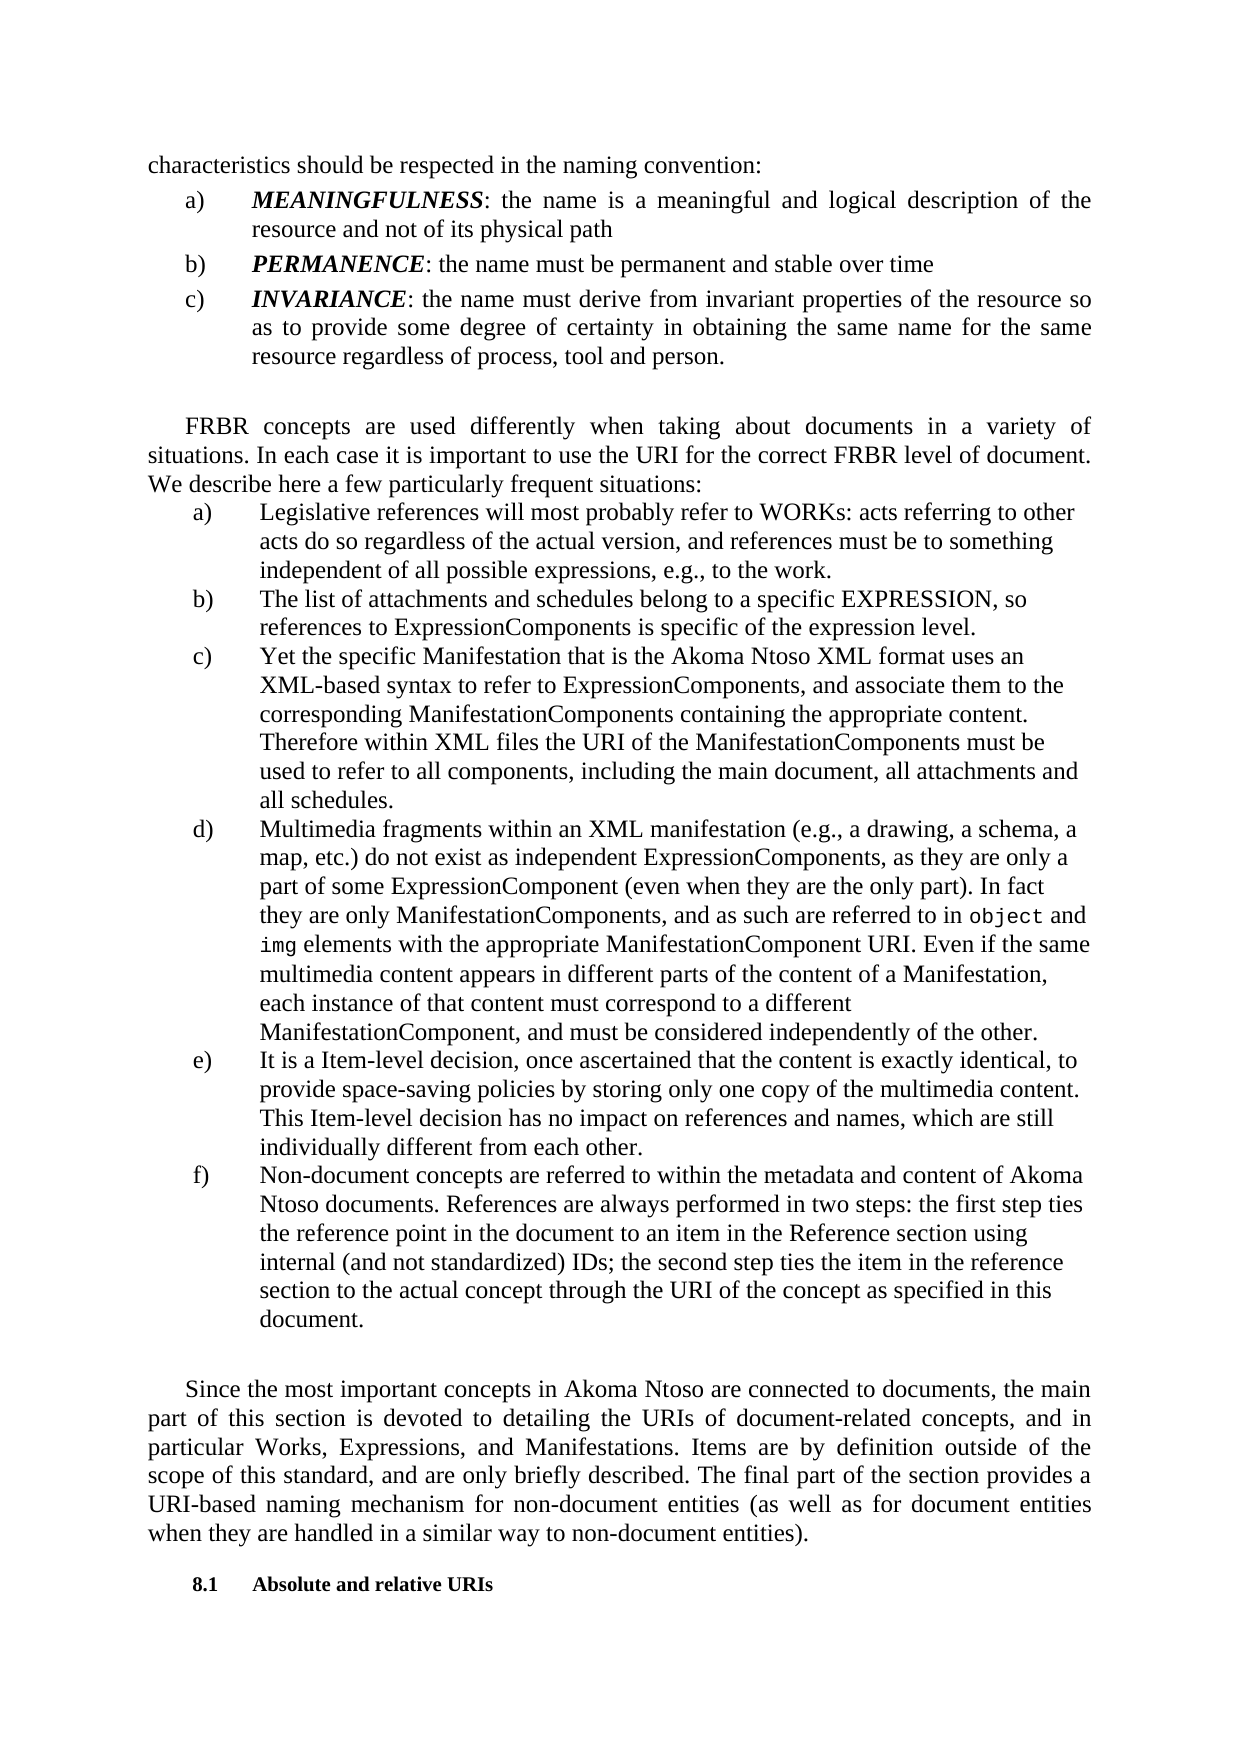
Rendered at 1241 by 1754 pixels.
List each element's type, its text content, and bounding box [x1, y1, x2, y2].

text FRBR concepts are used differently when taking about documents in a variety of situations. In each case it is important to use the URI for the correct FRBR level of document. We describe here a few particularly frequent situations: [148, 411, 1092, 497]
list PERMANENCE: the name must be permanent and stable over time [185, 249, 1092, 277]
list Yet the specific Manifestation that is the Akoma Ntoso XML format uses an XML-based syntax to refer to ExpressionComponents, and associate them to the corresponding ManifestationComponents containing the appropriate content. Therefore within XML files the URI of the ManifestationComponents must be used to refer to all components, including the main document, all attachments and all schedules. [193, 641, 1092, 814]
list INVARIANCE: the name must derive from invariant properties of the resource so as to provide some degree of certainty in obtaining the same name for the same resource regardless of process, tool and person. [185, 284, 1092, 370]
subtitle Absolute and relative URIs [192, 1572, 1092, 1596]
list Non-document concepts are referred to within the metadata and content of Akoma Ntoso documents. References are always performed in two steps: the first step ties the reference point in the document to an item in the Reference section using internal (and not standardized) IDs; the second step ties the item in the reference section to the actual concept through the URI of the concept as specified in this document. [193, 1160, 1092, 1333]
text characteristics should be respected in the naming convention: [148, 150, 1092, 179]
text Since the most important concepts in Akoma Ntoso are connected to documents, the main part of this section is devoted to detailing the URIs of document-related concepts, and in particular Works, Expressions, and Manifestations. Items are by definition outside of the scope of this standard, and are only briefly described. The final part of the section provides a URI-based naming mechanism for non-document entities (as well as for document entities when they are handled in a similar way to non-document entities). [148, 1374, 1092, 1547]
list The list of attachments and schedules belong to a specific EXPRESSION, so references to ExpressionComponents is specific of the expression level. [193, 584, 1092, 641]
list It is a Item-level decision, once ascertained that the content is exactly identical, to provide space-saving policies by storing only one copy of the multimedia content. This Item-level decision has no impact on references and names, which are still individually different from each other. [193, 1045, 1092, 1160]
list Multimedia fragments within an XML manifestation (e.g., a drawing, a schema, a map, etc.) do not exist as independent ExpressionComponents, as they are only a part of some ExpressionComponent (even when they are the only part). In fact they are only ManifestationComponents, and as such are referred to in object and img elements with the appropriate ManifestationComponent URI. Even if the same multimedia content appears in different parts of the content of a Manifestation, each instance of that content must correspond to a different ManifestationComponent, and must be considered independently of the other. [193, 814, 1092, 1045]
list Legislative references will most probably refer to WORKs: acts referring to other acts do so regardless of the actual version, and references must be to something independent of all possible expressions, e.g., to the work. [193, 497, 1092, 584]
list MEANINGFULNESS: the name is a meaningful and logical description of the resource and not of its physical path [185, 185, 1092, 242]
